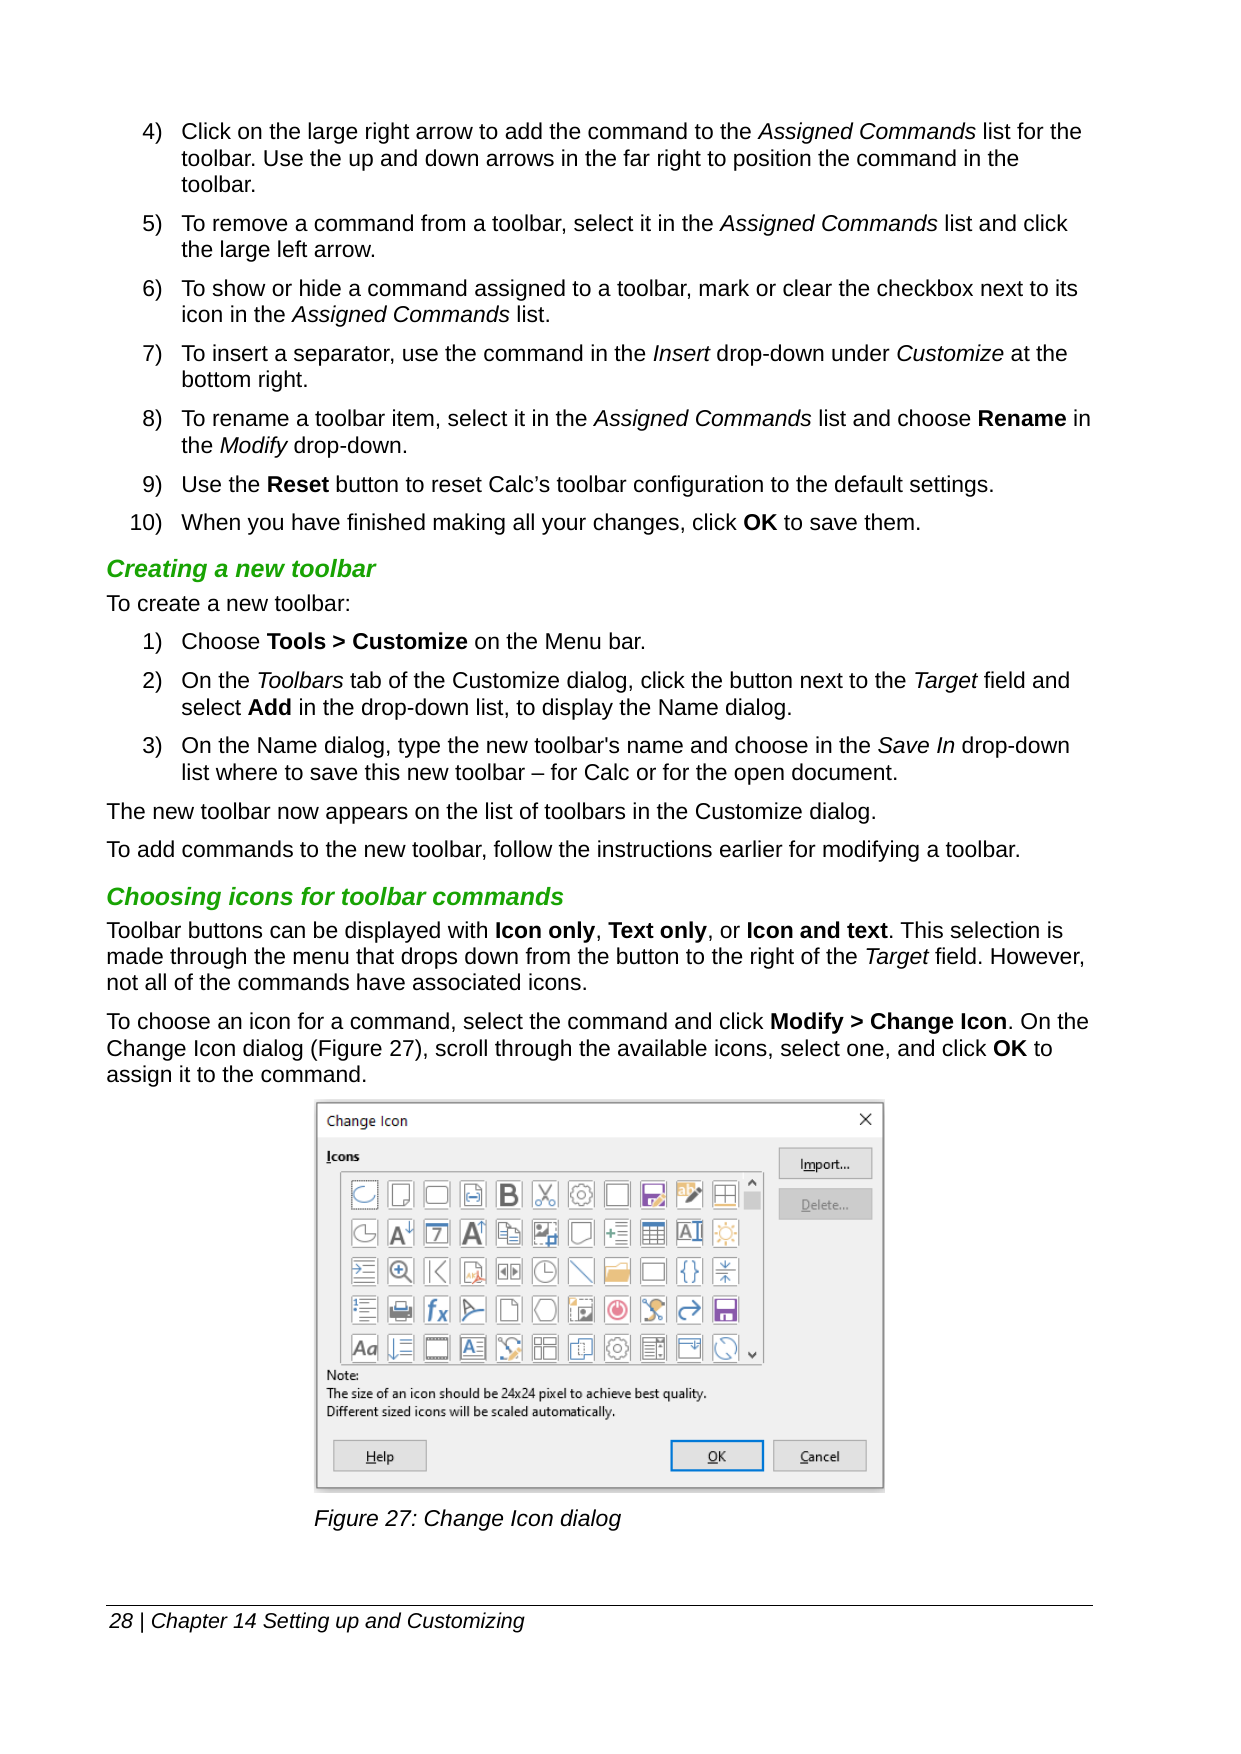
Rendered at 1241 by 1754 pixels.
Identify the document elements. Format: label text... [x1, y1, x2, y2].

list To rename a toolbar item, select it in the Assigned Commands list and choose Rename in the Modify drop-down. [162, 405, 1093, 458]
picture [313, 1099, 885, 1493]
subtitle Creating a new toolbar [106, 554, 1093, 583]
text To add commands to the new toolbar, follow the instructions earlier for modifying a toolbar. [106, 836, 1093, 863]
text Figure 27: Change Icon dialog [314, 1505, 885, 1532]
text To choose an icon for a command, select the command and click Modify > Change Icon. On the Change Icon dialog (Figure 27), scroll through the available icons, select one, and click OK to assign it to the command. [106, 1008, 1093, 1087]
text The new toolbar now appears on the list of toolbars in the Customize dialog. [106, 798, 1093, 824]
list When you have finished making all your changes, click OK to save them. [162, 509, 1093, 536]
subtitle Choosing icons for toolbar commands [106, 882, 1093, 910]
list On the Name dialog, type the new toolbar's name and choose in the Save In drop-down list where to save this new toolbar – for Calc or for the open document. [162, 732, 1093, 785]
list Choose Tools > Customize on the Menu bar. [162, 628, 1093, 655]
text Toolbar buttons can be displayed with Icon only, Text only, or Icon and text. This selection is made through the menu that drops down from the button to the right of the Target field. However, not all of the commands have associated icons. [106, 917, 1093, 996]
list To create a new toolbar: [106, 589, 1093, 616]
list Use the Reset button to reset Calc’s toolbar configuration to the default settings. [162, 471, 1093, 497]
list Click on the large right arrow to add the command to the Assigned Commands list for the toolbar. Use the up and down arrows in the far right to position the command in the toolbar. [162, 118, 1093, 197]
list To remove a command from a toolbar, select it in the Assigned Commands list and click the large left arrow. [162, 210, 1093, 262]
list To insert a separator, use the command in the Insert drop-down under Customize at the bottom right. [162, 340, 1093, 393]
list To show or hide a command assigned to a toolbar, mark or clear the checkbox next to its icon in the Assigned Commands list. [162, 275, 1093, 328]
list On the Toolbars tab of the Customize dialog, click the button next to the Target field and select Add in the drop-down list, to display the Name dialog. [162, 667, 1093, 720]
